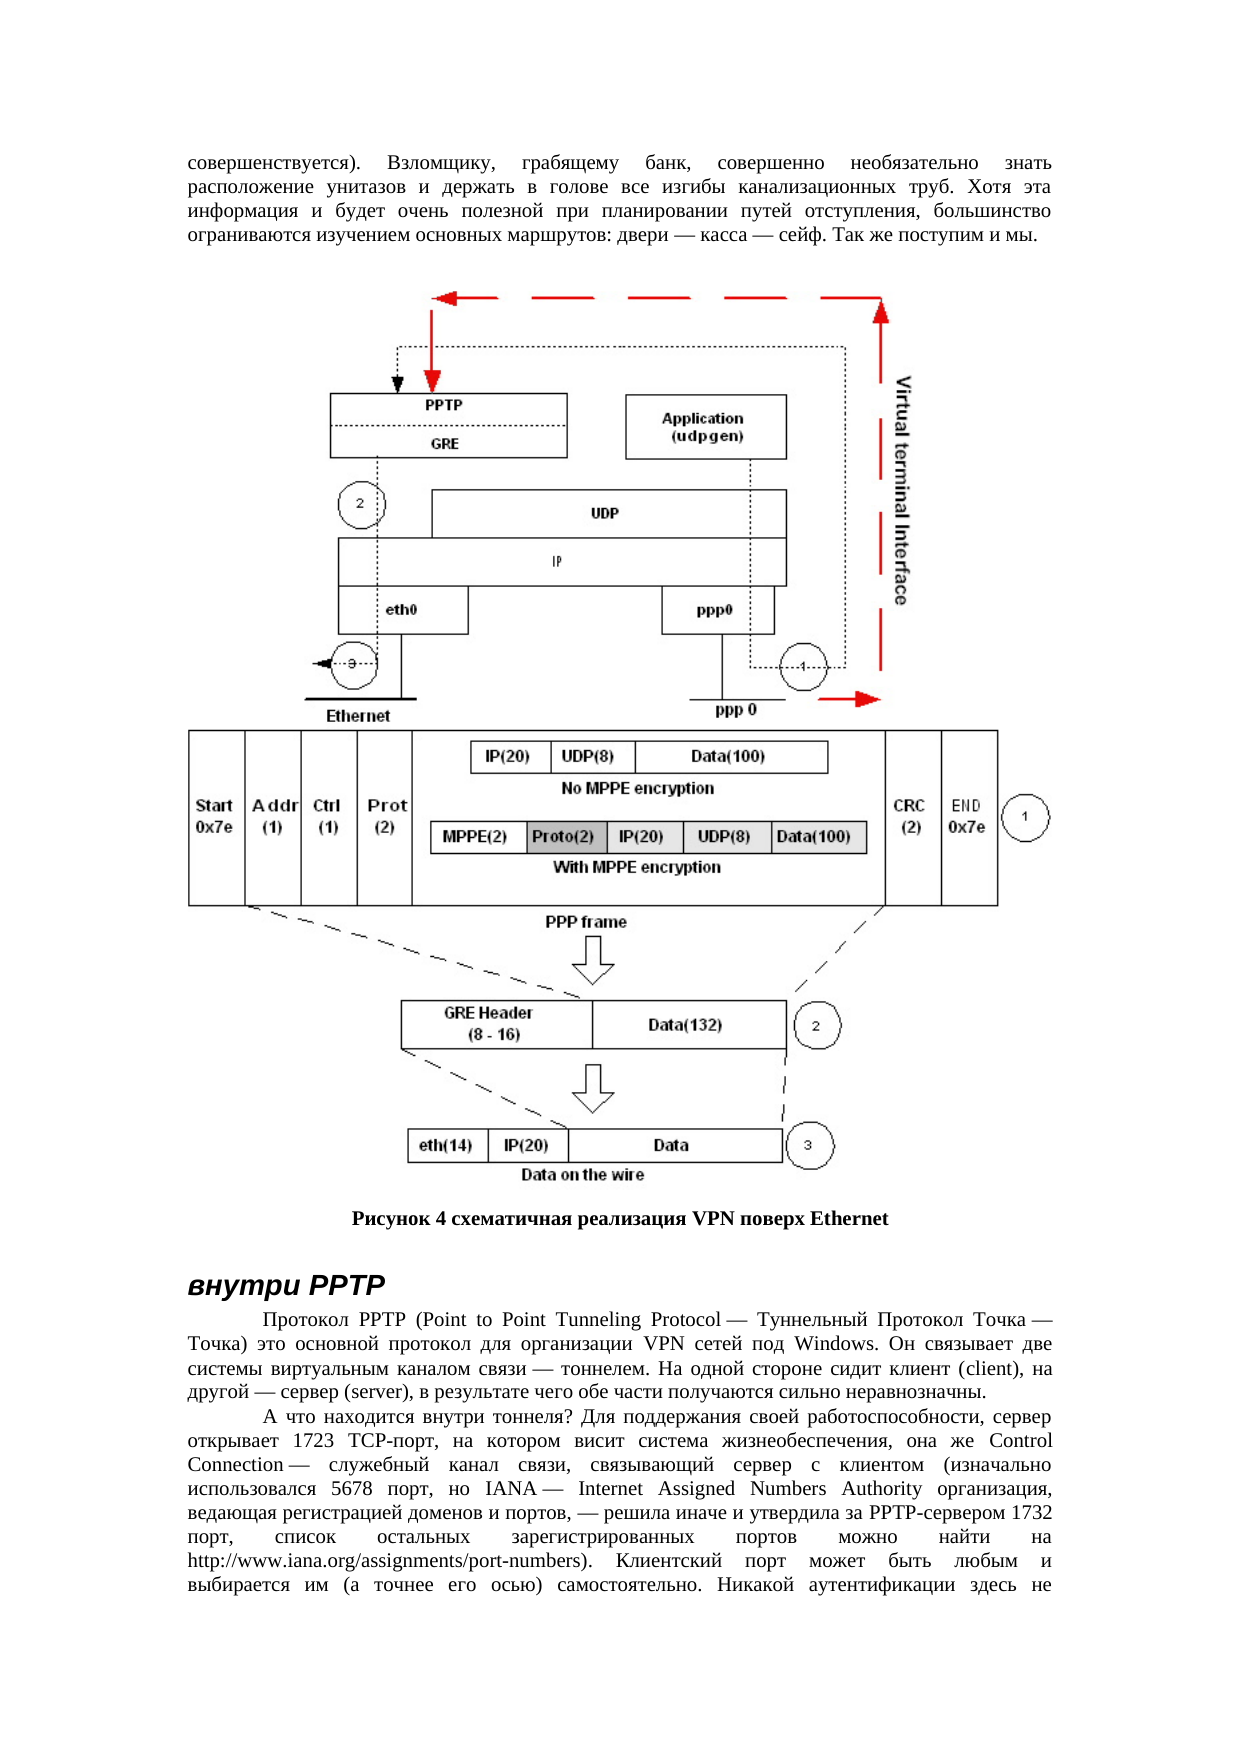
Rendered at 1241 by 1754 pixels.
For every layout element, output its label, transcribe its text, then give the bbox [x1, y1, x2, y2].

text совершенствуется). Взломщику, грабящему банк, совершенно необязательно знать расположение унитазов и держать в голове все изгибы канализационных труб. Хотя эта информация и будет очень полезной при планировании путей отступления, большинство ограниваются изучением основных маршрутов: двери — касса — сейф. Так же поступим и мы. [187, 150, 1053, 246]
picture [187, 270, 1052, 1194]
text Протокол PPTP (Point to Point Tunneling Protocol — Туннельный Протокол Точка — Точка) это основной протокол для организации VPN сетей под Windows. Он связывает две системы виртуальным каналом связи — тоннелем. На одной стороне сидит клиент (client), на другой — сервер (server), в результате чего обе части получаются сильно неравнозначны. [187, 1307, 1053, 1403]
subtitle внутри PPTP [187, 1267, 1053, 1301]
text А что находится внутри тоннеля? Для поддержания своей работоспособности, сервер открывает 1723 TCP-порт, на котором висит система жизнеобеспечения, она же Control Connection — служебный канал связи, связывающий сервер с клиентом (изначально использовался 5678 порт, но IANA — Internet Assigned Numbers Authority организация, ведающая регистрацией доменов и портов, — решила иначе и утвердила за PPTP-сервером 1732 порт, список остальных зарегистрированных портов можно найти на http://www.iana.org/assignments/port-numbers). Клиентский порт может быть любым и выбирается им (а точнее его осью) самостоятельно. Никакой аутентификации здесь не [187, 1403, 1053, 1596]
text Рисунок 4 схематичная реализация VPN поверх Ethernet [187, 1206, 1053, 1230]
